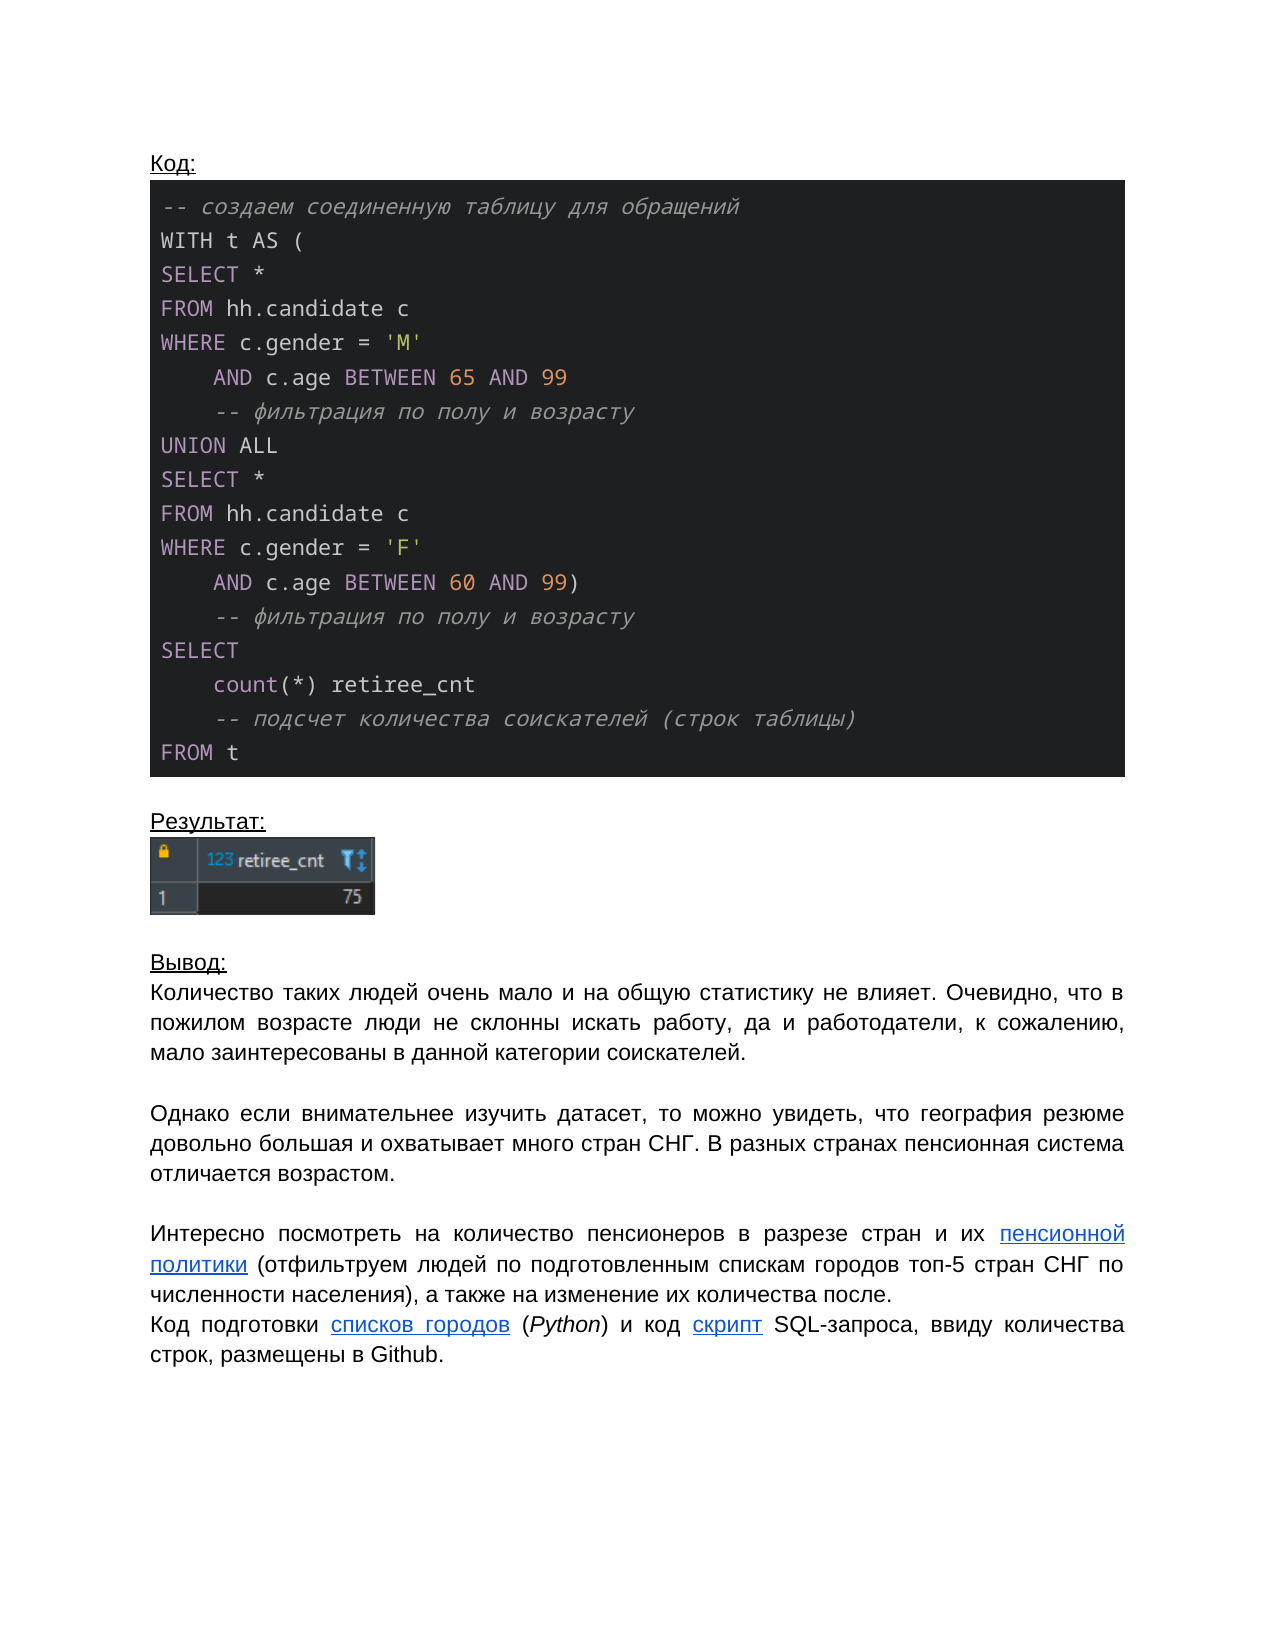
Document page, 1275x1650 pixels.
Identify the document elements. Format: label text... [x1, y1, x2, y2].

picture [150, 837, 375, 915]
table_header -- создаем соединенную таблицу для обращений WITH t AS ( SELECT * FROM hh.candidate c WHERE c.gender = 'M' AND c.age BETWEEN 65 AND 99 -- фильтрация по полу и возрасту UNION ALL SELECT * FROM hh.candidate c WHERE c.gender = 'F' AND c.age BETWEEN 60 AND 99) -- фильтрация по полу и возрасту SELECT count(*) retiree_cnt -- подсчет количества соискателей (строк таблицы) FROM t [150, 180, 1125, 777]
text Вывод: [150, 948, 1125, 975]
text Количество таких людей очень мало и на общую статистику не влияет. Очевидно, что в пожилом возрасте люди не склонны искать работу, да и работодатели, к сожалению, мало заинтересованы в данной категории соискателей. [150, 979, 1125, 1066]
text Однако если внимательнее изучить датасет, то можно увидеть, что география резюме довольно большая и охватывает много стран СНГ. В разных странах пенсионная система отличается возрастом. [150, 1099, 1125, 1186]
text Интересно посмотреть на количество пенсионеров в разрезе стран и их пенсионной политики (отфильтруем людей по подготовленным спискам городов топ-5 стран СНГ по численности населения), а также на изменение их количества после. [150, 1220, 1125, 1307]
text Код подготовки списков городов (Python) и код скрипт SQL-запроса, ввиду количества строк, размещены в Github. [150, 1311, 1125, 1368]
text Результат: [150, 808, 1125, 834]
text Код: [150, 150, 1125, 176]
